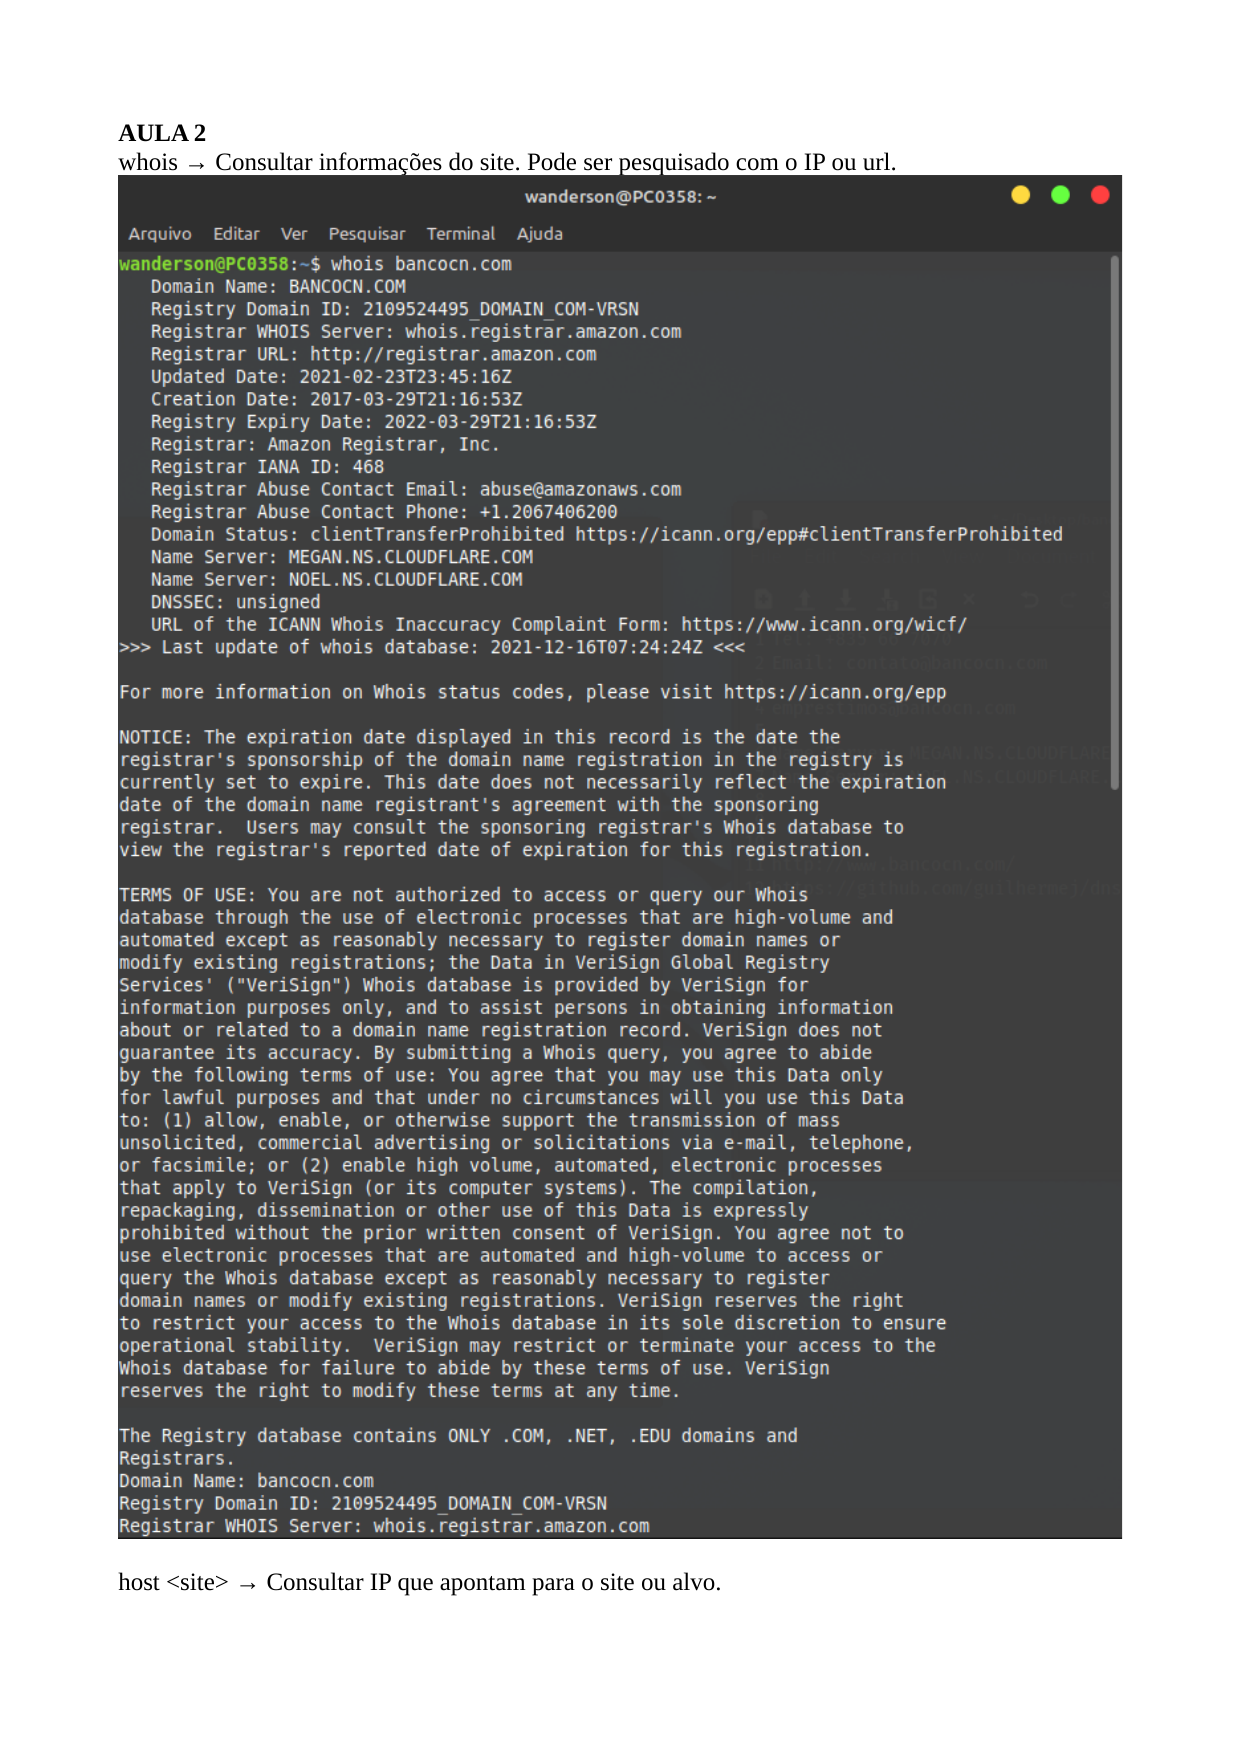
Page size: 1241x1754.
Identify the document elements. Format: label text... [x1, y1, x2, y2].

text host <site> → Consultar IP que apontam para o site ou alvo. [118, 1567, 1122, 1596]
text AULA 2 [118, 118, 1122, 147]
picture [118, 175, 1123, 1539]
text whois → Consultar informações do site. Pode ser pesquisado com o IP ou url. [118, 147, 1122, 175]
